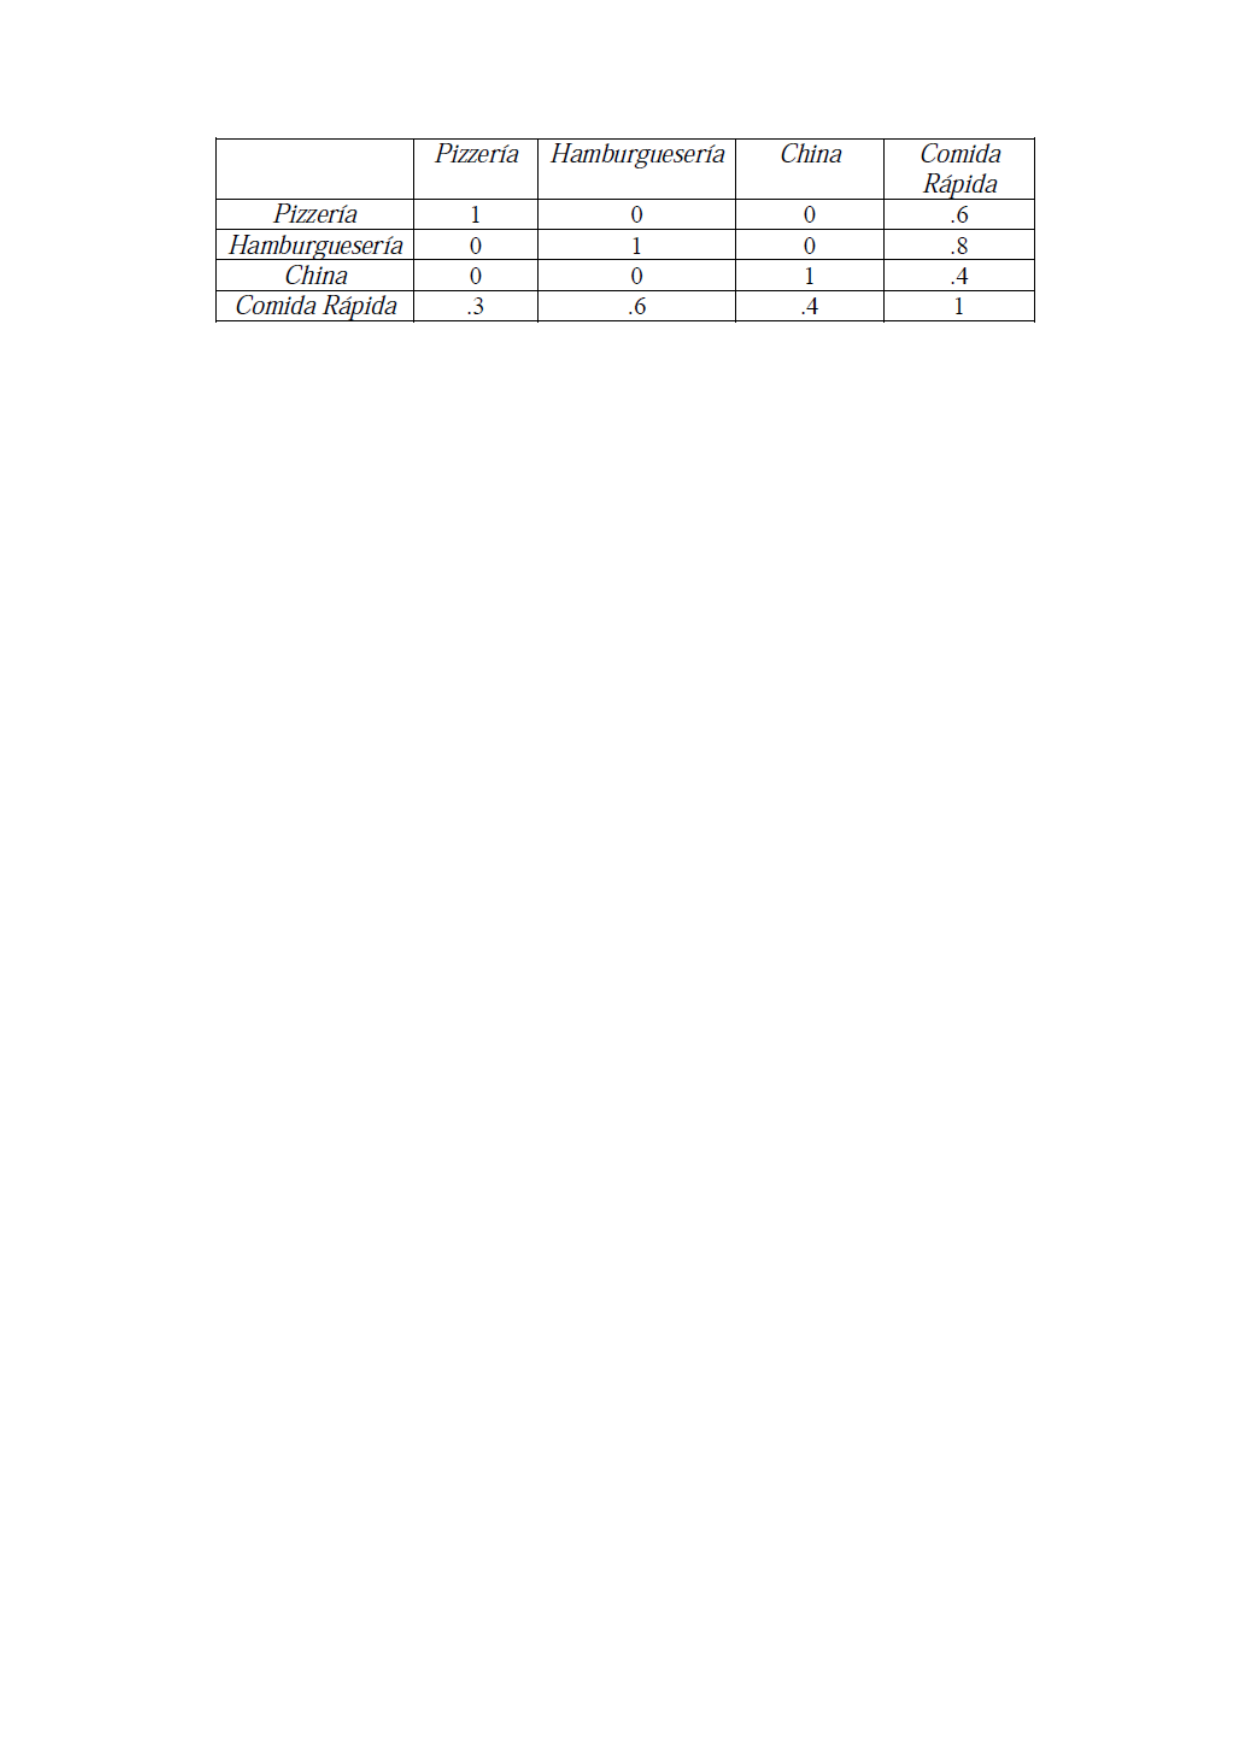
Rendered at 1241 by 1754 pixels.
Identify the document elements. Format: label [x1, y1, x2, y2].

picture [195, 118, 1045, 330]
